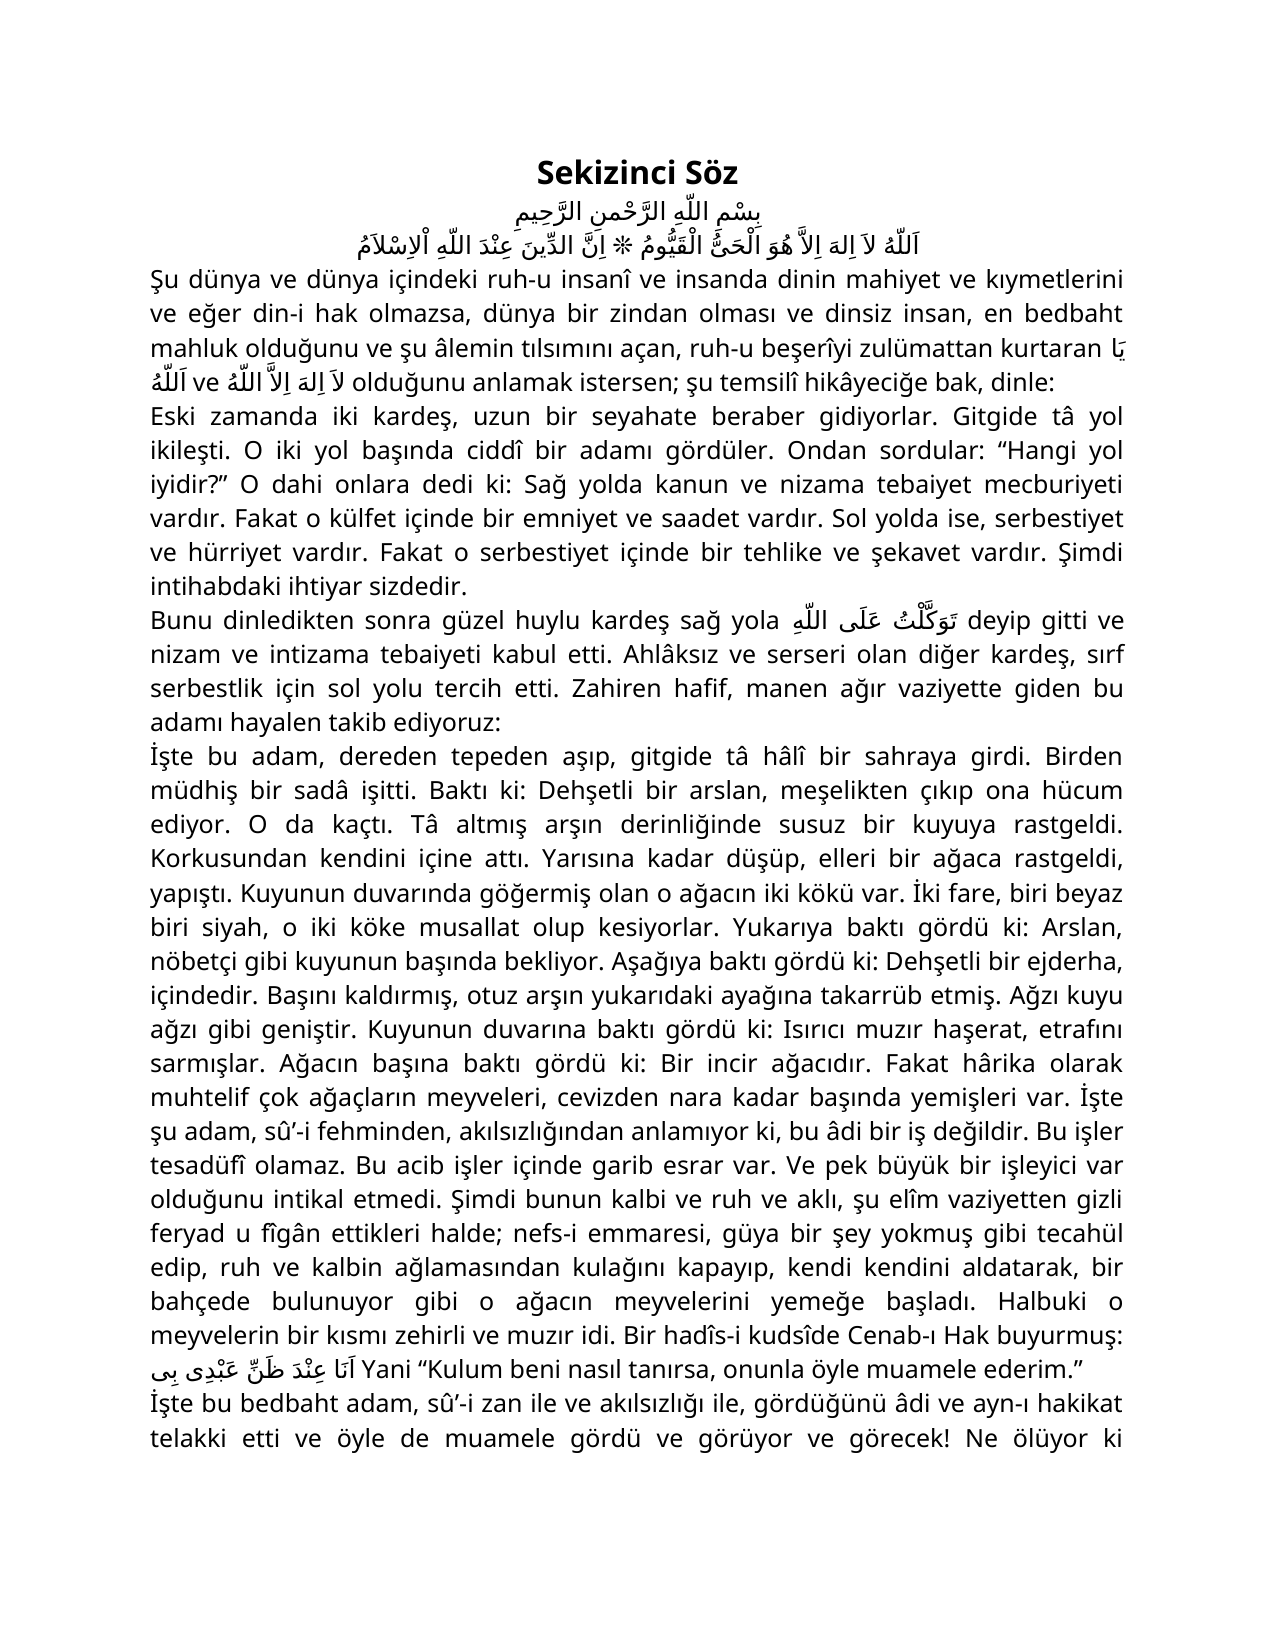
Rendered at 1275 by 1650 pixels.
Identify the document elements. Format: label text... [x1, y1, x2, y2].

text Eski zamanda iki kardeş, uzun bir seyahate beraber gidiyorlar. Gitgide tâ yol ikileşti. O iki yol başında ciddî bir adamı gördüler. Ondan sordular: “Hangi yol iyidir?” O dahi onlara dedi ki: Sağ yolda kanun ve nizama tebaiyet mecburiyeti vardır. Fakat o külfet içinde bir emniyet ve saadet vardır. Sol yolda ise, serbestiyet ve hürriyet vardır. Fakat o serbestiyet içinde bir tehlike ve şekavet vardır. Şimdi intihabdaki ihtiyar sizdedir. [150, 398, 1125, 603]
text اَللّهُ لاَ اِلهَ اِلاَّ هُوَ الْحَىُّ الْقَيُّومُ ❊ اِنَّ الدِّينَ عِنْدَ اللّهِ اْلاِسْلاَمُ [150, 228, 1125, 262]
text بِسْمِ اللّهِ الرَّحْمنِ الرَّحِيمِ [150, 194, 1125, 228]
text İşte bu adam, dereden tepeden aşıp, gitgide tâ hâlî bir sahraya girdi. Birden müdhiş bir sadâ işitti. Baktı ki: Dehşetli bir arslan, meşelikten çıkıp ona hücum ediyor. O da kaçtı. Tâ altmış arşın derinliğinde susuz bir kuyuya rastgeldi. Korkusundan kendini içine attı. Yarısına kadar düşüp, elleri bir ağaca rastgeldi, yapıştı. Kuyunun duvarında göğermiş olan o ağacın iki kökü var. İki fare, biri beyaz biri siyah, o iki köke musallat olup kesiyorlar. Yukarıya baktı gördü ki: Arslan, nöbetçi gibi kuyunun başında bekliyor. Aşağıya baktı gördü ki: Dehşetli bir ejderha, içindedir. Başını kaldırmış, otuz arşın yukarıdaki ayağına takarrüb etmiş. Ağzı kuyu ağzı gibi geniştir. Kuyunun duvarına baktı gördü ki: Isırıcı muzır haşerat, etrafını sarmışlar. Ağacın başına baktı gördü ki: Bir incir ağacıdır. Fakat hârika olarak muhtelif çok ağaçların meyveleri, cevizden nara kadar başında yemişleri var. İşte şu adam, sû’-i fehminden, akılsızlığından anlamıyor ki, bu âdi bir iş değildir. Bu işler tesadüfî olamaz. Bu acib işler içinde garib esrar var. Ve pek büyük bir işleyici var olduğunu intikal etmedi. Şimdi bunun kalbi ve ruh ve aklı, şu elîm vaziyetten gizli feryad u fîgân ettikleri halde; nefs-i emmaresi, güya bir şey yokmuş gibi tecahül edip, ruh ve kalbin ağlamasından kulağını kapayıp, kendi kendini aldatarak, bir bahçede bulunuyor gibi o ağacın meyvelerini yemeğe başladı. Halbuki o meyvelerin bir kısmı zehirli ve muzır idi. Bir hadîs-i kudsîde Cenab-ı Hak buyurmuş: اَنَا عِنْدَ ظَنِّ عَبْدِى بِى Yani “Kulum beni nasıl tanırsa, onunla öyle muamele ederim.” [150, 739, 1125, 1386]
text Bunu dinledikten sonra güzel huylu kardeş sağ yola تَوَكَّلْتُ عَلَى اللّهِ deyip gitti ve nizam ve intizama tebaiyeti kabul etti. Ahlâksız ve serseri olan diğer kardeş, sırf serbestlik için sol yolu tercih etti. Zahiren hafif, manen ağır vaziyette giden bu adamı hayalen takib ediyoruz: [150, 603, 1125, 739]
subtitle Sekizinci Söz [150, 150, 1125, 194]
text Şu dünya ve dünya içindeki ruh-u insanî ve insanda dinin mahiyet ve kıymetlerini ve eğer din-i hak olmazsa, dünya bir zindan olması ve dinsiz insan, en bedbaht mahluk olduğunu ve şu âlemin tılsımını açan, ruh-u beşerîyi zulümattan kurtaran يَا اَللّهُ ve لاَ اِلهَ اِلاَّ اللّهُ olduğunu anlamak istersen; şu temsilî hikâyeciğe bak, dinle: [150, 262, 1125, 398]
text İşte bu bedbaht adam, sû’-i zan ile ve akılsızlığı ile, gördüğünü âdi ve ayn-ı hakikat telakki etti ve öyle de muamele gördü ve görüyor ve görecek! Ne ölüyor ki [150, 1386, 1125, 1454]
